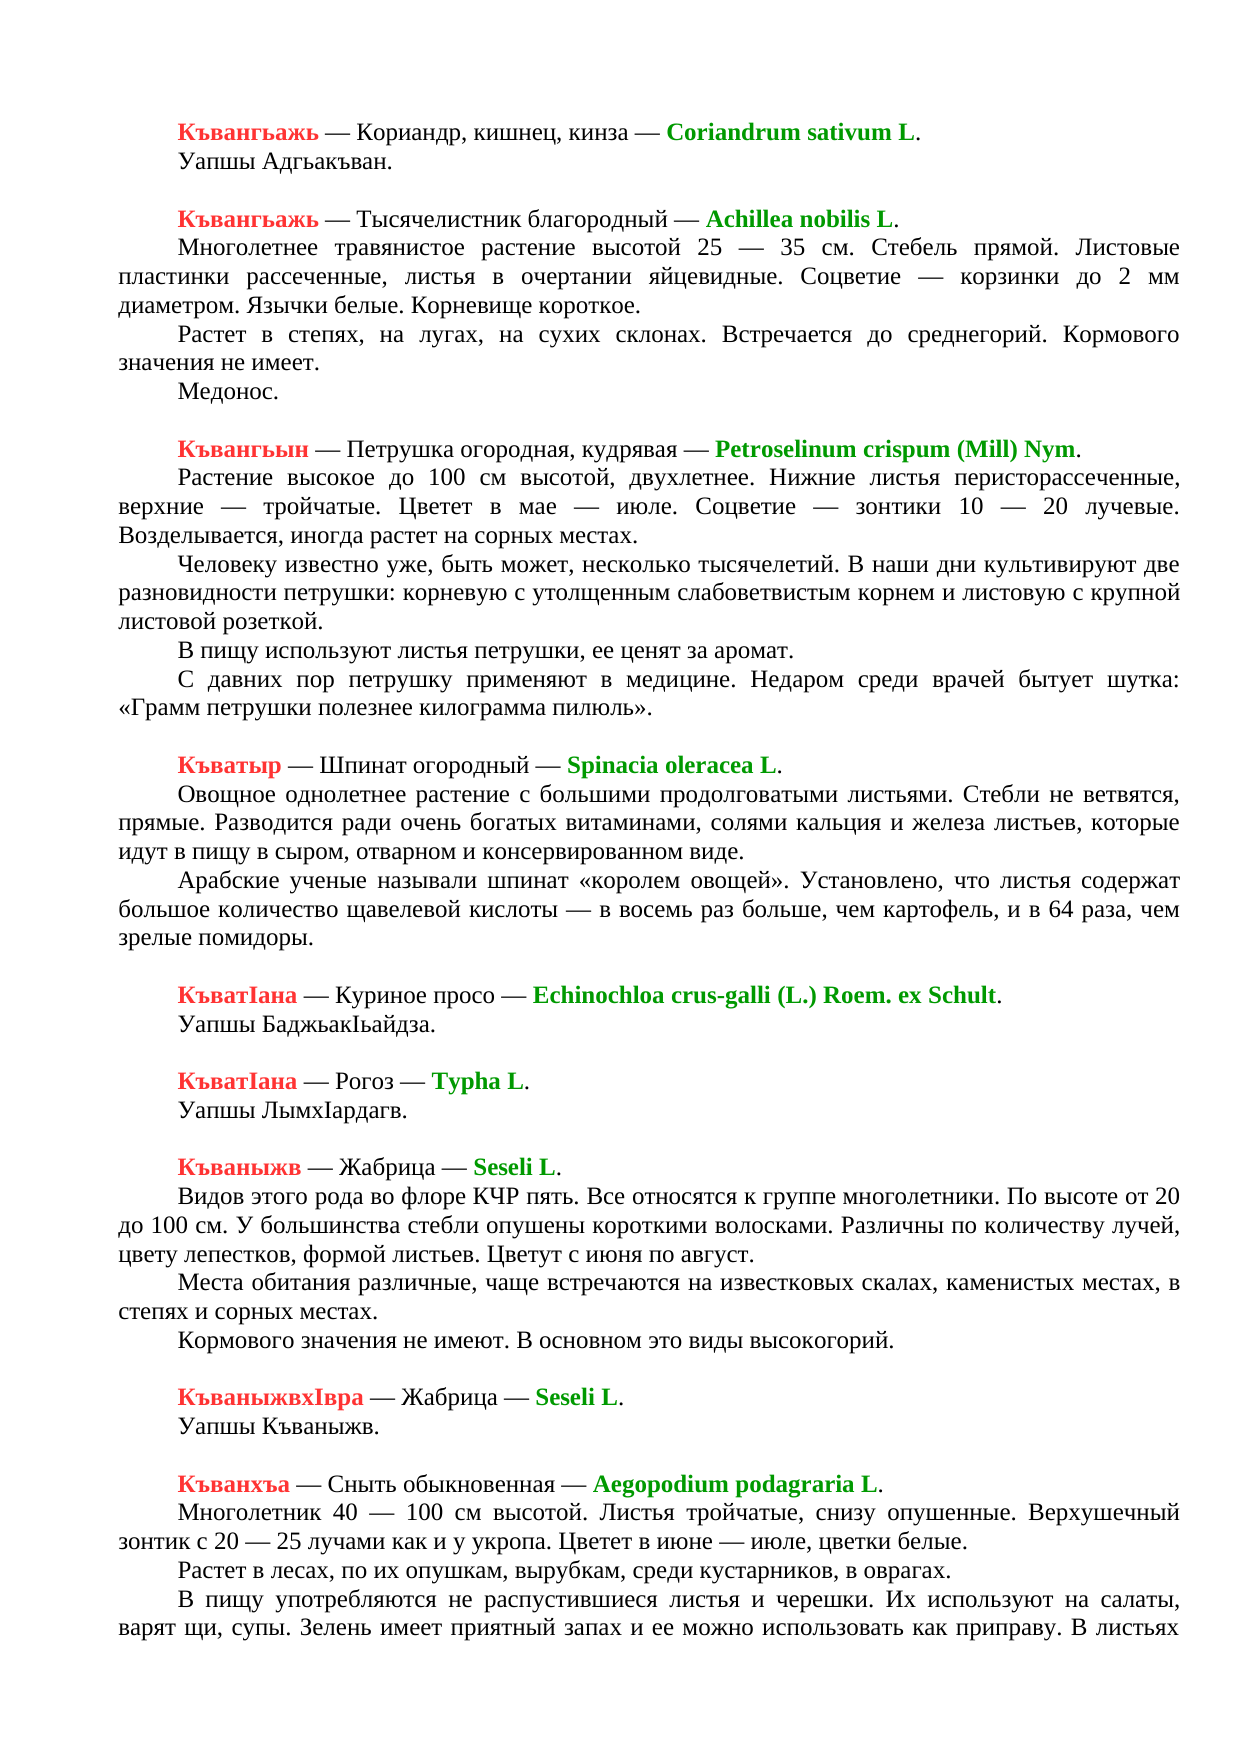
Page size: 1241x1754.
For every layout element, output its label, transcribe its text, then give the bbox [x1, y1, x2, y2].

text Къванхъа — Сныть обыкновенная — Aegopodium podagraria L. [118, 1469, 1181, 1497]
text Места обитания различные, чаще встречаются на известковых скалах, каменистых местах, в степях и сорных местах. [118, 1267, 1181, 1325]
text КъваныжвхIвра — Жабрица — Seseli L. [118, 1382, 1181, 1411]
text Медонос. [118, 376, 1181, 405]
text Видов этого рода во флоре КЧР пять. Все относятся к группе многолетники. По высоте от 20 до 100 см. У большинства стебли опушены короткими волосками. Различны по количеству лучей, цвету лепестков, формой листьев. Цветут с июня по август. [118, 1181, 1181, 1267]
text Многолетнее травянистое растение высотой 25 — 35 см. Стебель прямой. Листовые пластинки рассеченные, листья в очертании яйцевидные. Соцветие — корзинки до 2 мм диаметром. Язычки белые. Корневище короткое. [118, 232, 1181, 319]
text Многолетник 40 — 100 см высотой. Листья тройчатые, снизу опушенные. Верхушечный зонтик с 20 — 25 лучами как и у укропа. Цветет в июне — июле, цветки белые. [118, 1497, 1181, 1555]
text Арабские ученые называли шпинат «королем овощей». Установлено, что листья содержат большое количество щавелевой кислоты — в восемь раз больше, чем картофель, и в 64 раза, чем зрелые помидоры. [118, 865, 1181, 951]
text КъватIана — Рогоз — Typha L. [118, 1066, 1181, 1095]
text В пищу употребляются не распустившиеся листья и черешки. Их используют на салаты, варят щи, супы. Зелень имеет приятный запах и ее можно использовать как приправу. В листьях [118, 1584, 1181, 1641]
text В пищу используют листья петрушки, ее ценят за аромат. [118, 635, 1181, 664]
text Уапшы Къваныжв. [118, 1411, 1181, 1440]
text Овощное однолетнее растение с большими продолговатыми листьями. Стебли не ветвятся, прямые. Разводится ради очень богатых витаминами, солями кальция и железа листьев, которые идут в пищу в сыром, отварном и консервированном виде. [118, 779, 1181, 865]
text Уапшы Адгьакъван. [118, 146, 1181, 175]
text Кормового значения не имеют. В основном это виды высокогорий. [118, 1325, 1181, 1354]
text Къваныжв — Жабрица — Seseli L. [118, 1152, 1181, 1181]
text Къвангьажь — Кориандр, кишнец, кинза — Coriandrum sativum L. [118, 117, 1181, 146]
text Растение высокое до 100 см высотой, двухлетнее. Нижние листья перисторассеченные, верхние — тройчатые. Цветет в мае — июле. Соцветие — зонтики 10 — 20 лучевые. Возделывается, иногда растет на сорных местах. [118, 462, 1181, 549]
text Растет в степях, на лугах, на сухих склонах. Встречается до среднегорий. Кормового значения не имеет. [118, 319, 1181, 376]
text С давних пор петрушку применяют в медицине. Недаром среди врачей бытует шутка: «Грамм петрушки полезнее килограмма пилюль». [118, 664, 1181, 721]
text Къвангьажь — Тысячелистник благородный — Achillea nobilis L. [118, 204, 1181, 232]
text Уапшы БаджьакIьайдза. [118, 1009, 1181, 1037]
text Къвангьын — Петрушка огородная, кудрявая — Petroselinum crispum (Mill) Nym. [118, 434, 1181, 462]
text Уапшы ЛымхIардагв. [118, 1095, 1181, 1124]
text Растет в лесах, по их опушкам, вырубкам, среди кустарников, в оврагах. [118, 1555, 1181, 1584]
text КъватIана — Куриное просо — Echinochloa crus-galli (L.) Roem. ex Schult. [118, 980, 1181, 1009]
text Къватыр — Шпинат огородный — Spinacia oleracea L. [118, 750, 1181, 779]
text Человеку известно уже, быть может, несколько тысячелетий. В наши дни культивируют две разновидности петрушки: корневую с утолщенным слабоветвистым корнем и листовую с крупной листовой розеткой. [118, 549, 1181, 635]
